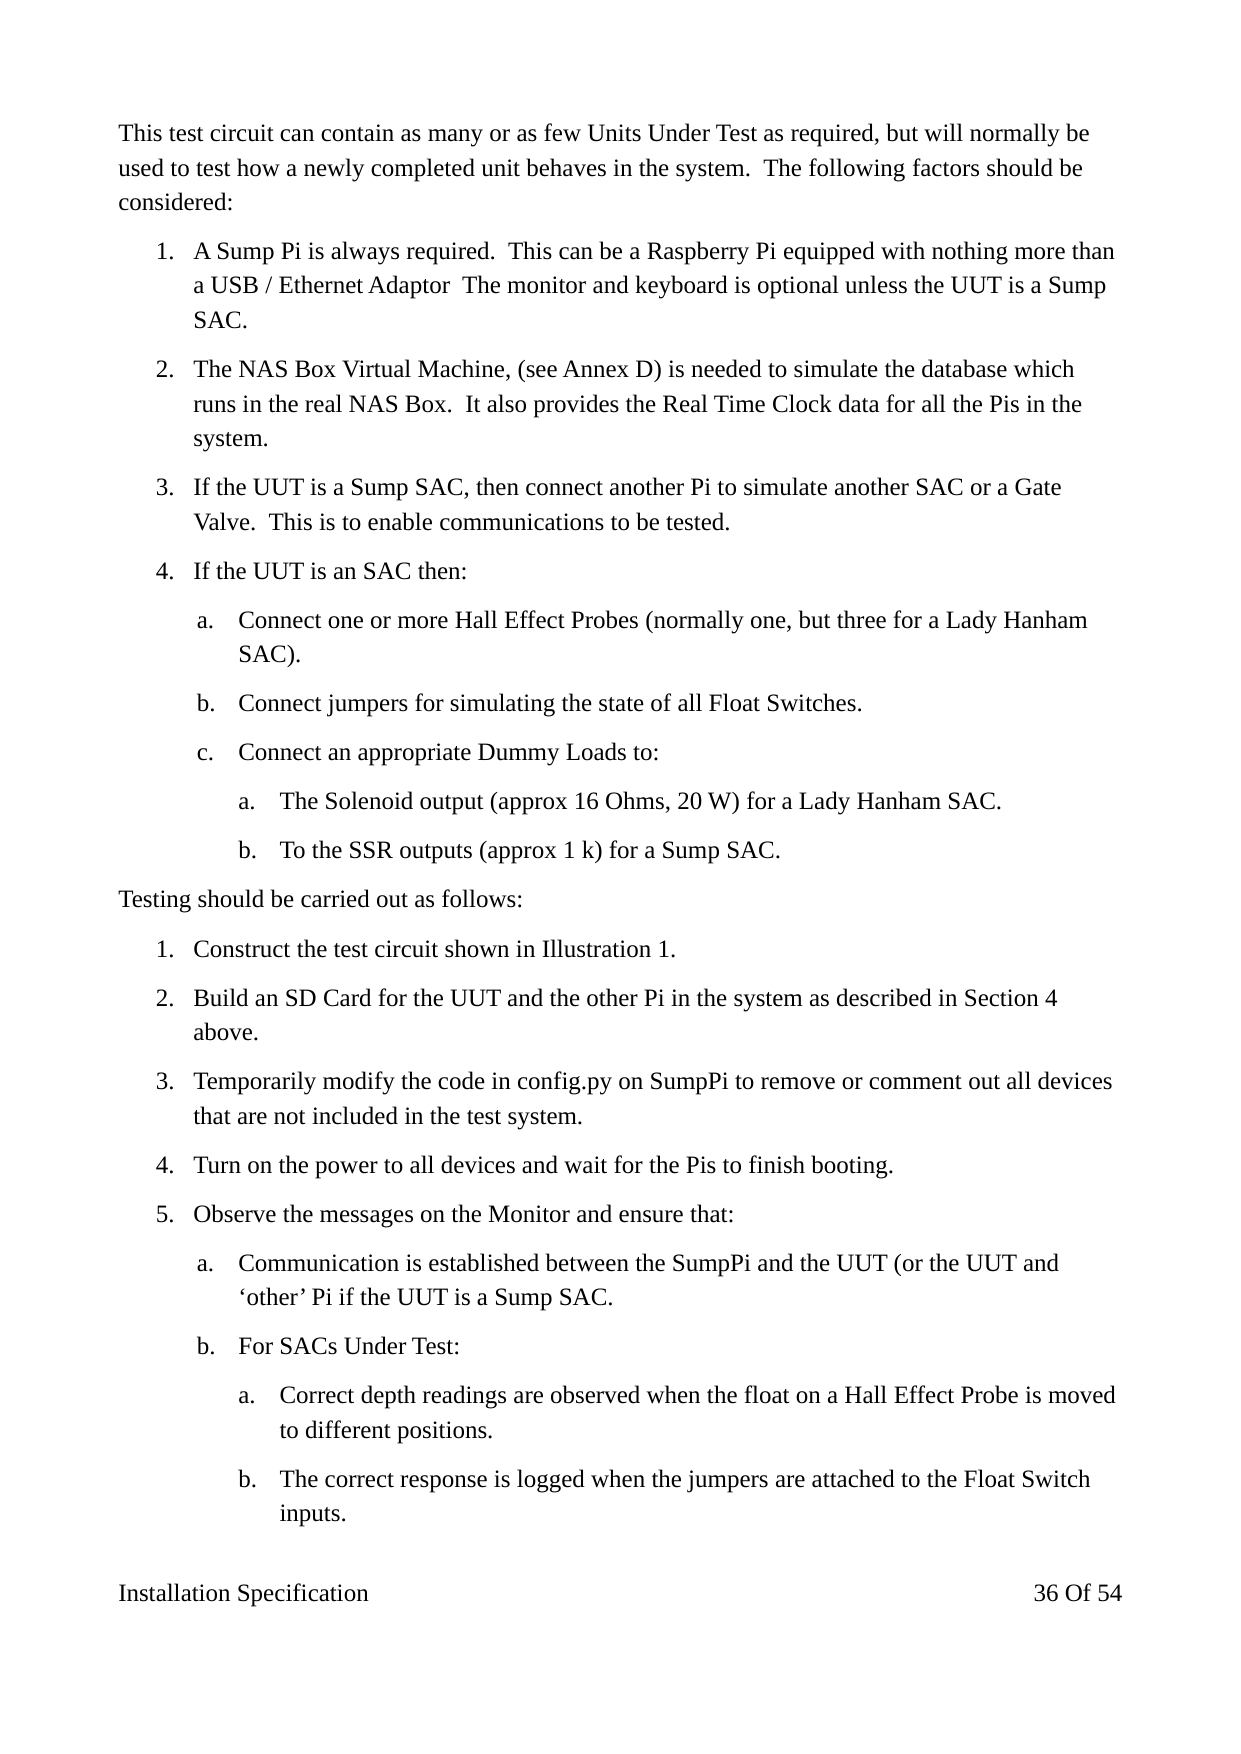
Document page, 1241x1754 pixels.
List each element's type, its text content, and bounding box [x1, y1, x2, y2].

list The correct response is logged when the jumpers are attached to the Float Switch inputs. [238, 1464, 1122, 1527]
list Construct the test circuit shown in Illustration 1. [156, 934, 1122, 962]
list Connect an appropriate Dummy Loads to: [197, 737, 1122, 766]
list If the UUT is a Sump SAC, then connect another Pi to simulate another SAC or a Gate Valve. This is to enable communications to be tested. [156, 472, 1122, 535]
list Communication is established between the SumpPi and the UUT (or the UUT and ‘other’ Pi if the UUT is a Sump SAC. [197, 1248, 1122, 1311]
list To the SSR outputs (approx 1 k) for a Sump SAC. [238, 836, 1122, 864]
list Connect one or more Hall Effect Probes (normally one, but three for a Lady Hanham SAC). [197, 605, 1122, 668]
list Turn on the power to all devices and wait for the Pis to finish booting. [156, 1150, 1122, 1178]
list A Sump Pi is always required. This can be a Raspberry Pi equipped with nothing more than a USB / Ethernet Adaptor The monitor and keyboard is optional unless the UUT is a Sump SAC. [156, 236, 1122, 334]
list If the UUT is an SAC then: [156, 556, 1122, 584]
list Correct depth readings are observed when the float on a Hall Effect Probe is moved to different positions. [238, 1381, 1122, 1444]
list The NAS Box Virtual Machine, (see Annex D) is needed to simulate the database which runs in the real NAS Box. It also provides the Real Time Clock data for all the Pis in the system. [156, 354, 1122, 452]
text Testing should be carried out as follows: [118, 884, 1122, 913]
list Connect jumpers for simulating the state of all Float Switches. [197, 688, 1122, 717]
list For SACs Under Test: [197, 1331, 1122, 1360]
list Temporarily modify the code in config.py on SumpPi to remove or comment out all devices that are not included in the test system. [156, 1066, 1122, 1129]
text This test circuit can contain as many or as few Units Under Test as required, but will normally be used to test how a newly completed unit behaves in the system. The following factors should be considered: [118, 118, 1122, 216]
list Build an SD Card for the UUT and the other Pi in the system as described in Section 4 above. [156, 983, 1122, 1046]
list Observe the messages on the Monitor and ensure that: [156, 1199, 1122, 1228]
list The Solenoid output (approx 16 Ohms, 20 W) for a Lady Hanham SAC. [238, 786, 1122, 815]
